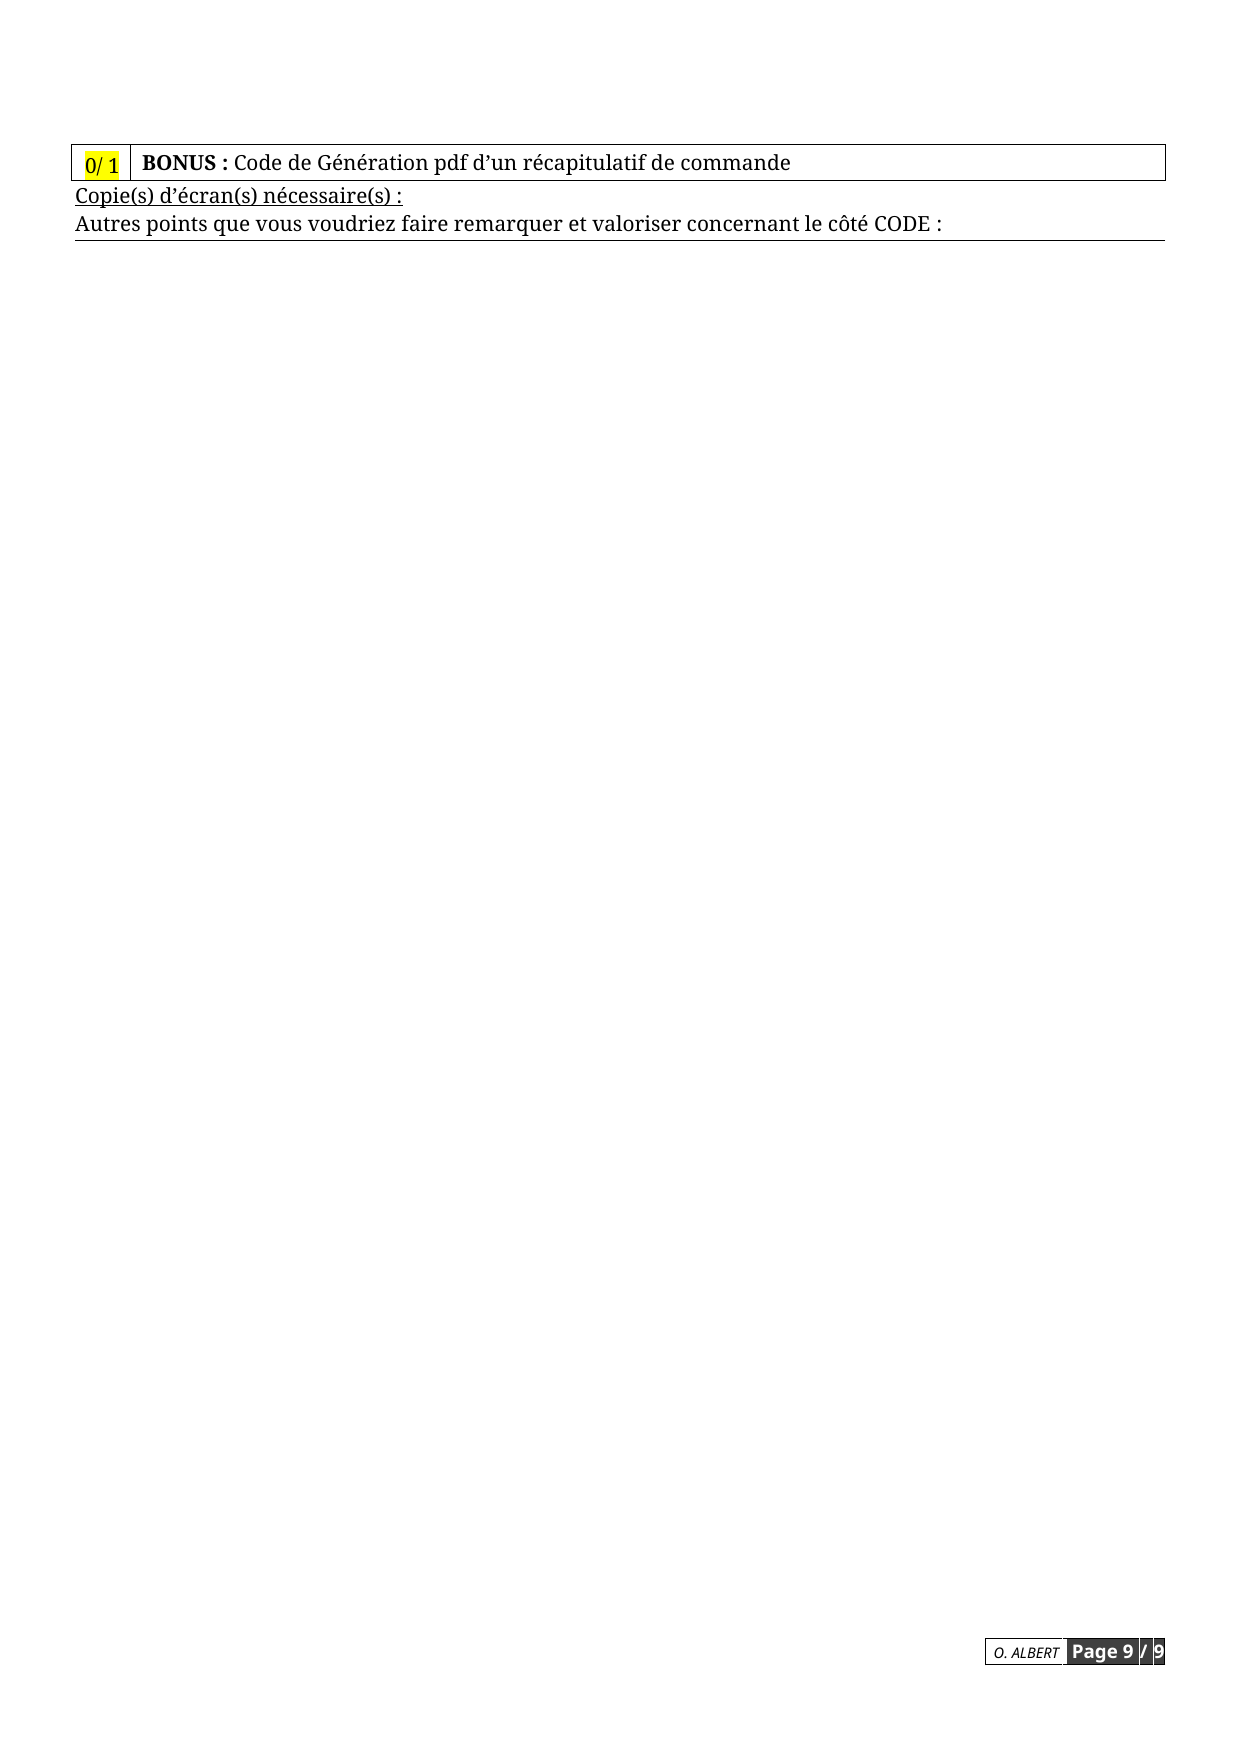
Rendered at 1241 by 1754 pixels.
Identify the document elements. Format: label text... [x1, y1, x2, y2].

table_header BONUS : Code de Génération pdf d’un récapitulatif de commande [131, 145, 1165, 180]
text Copie(s) d’écran(s) nécessaire(s) : [75, 181, 1165, 209]
table_header 0/ 1 [72, 145, 130, 180]
text Autres points que vous voudriez faire remarquer et valoriser concernant le côté CODE : [75, 209, 1165, 240]
